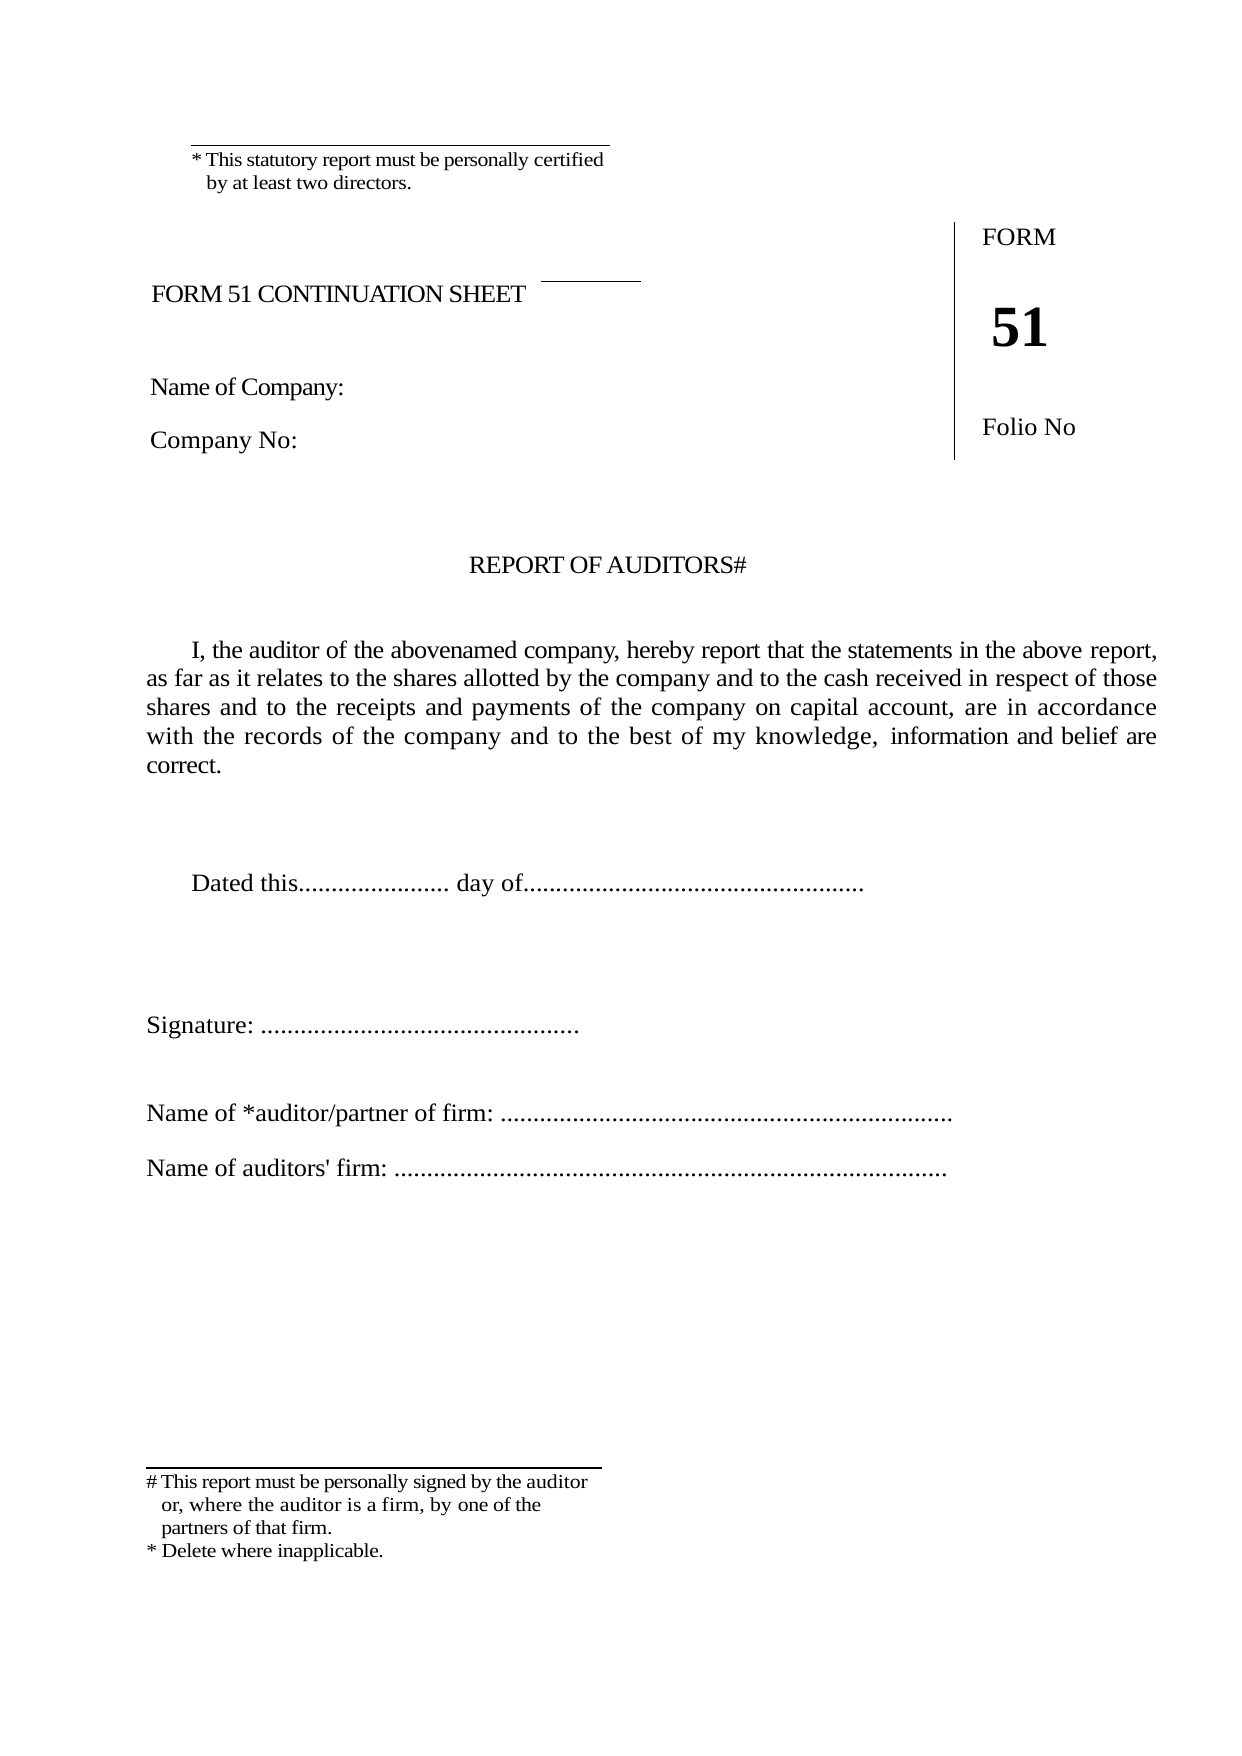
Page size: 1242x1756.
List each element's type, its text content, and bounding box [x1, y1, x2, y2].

table_cell [541, 282, 641, 391]
table_cell [641, 391, 954, 460]
text * Delete where inapplicable. [146, 1539, 1165, 1562]
text Name of *auditor/partner of firm: [146, 1098, 1165, 1127]
text Dated this day of [191, 868, 1165, 897]
text Signature: [146, 1010, 1165, 1038]
text # This report must be personally signed by the auditor or, where the auditor is a firm, by one of the partners of that firm. [146, 1469, 602, 1539]
table_header FORM 51 Folio No [955, 222, 1102, 460]
table_cell [541, 391, 641, 460]
table_header [641, 222, 954, 281]
table_cell [641, 281, 954, 391]
table_header FORM 51 CONTINUATION SHEET Name of Company: Company No: [146, 222, 541, 460]
text REPORT OF AUDITORS# [468, 550, 1165, 578]
text I, the auditor of the abovenamed company, hereby report that the statements in the above report, as far as it relates to the shares allotted by the company and to the cash received in respect of those shares and to the receipts and payments of the company on capital account, are in accordance with the records of the company and to the best of my knowledge, information and belief are correct. [146, 635, 1157, 778]
text * This statutory report must be personally certified by at least two directors. [191, 146, 610, 194]
table_header [541, 222, 641, 281]
text Name of auditors' firm: [146, 1153, 1165, 1182]
